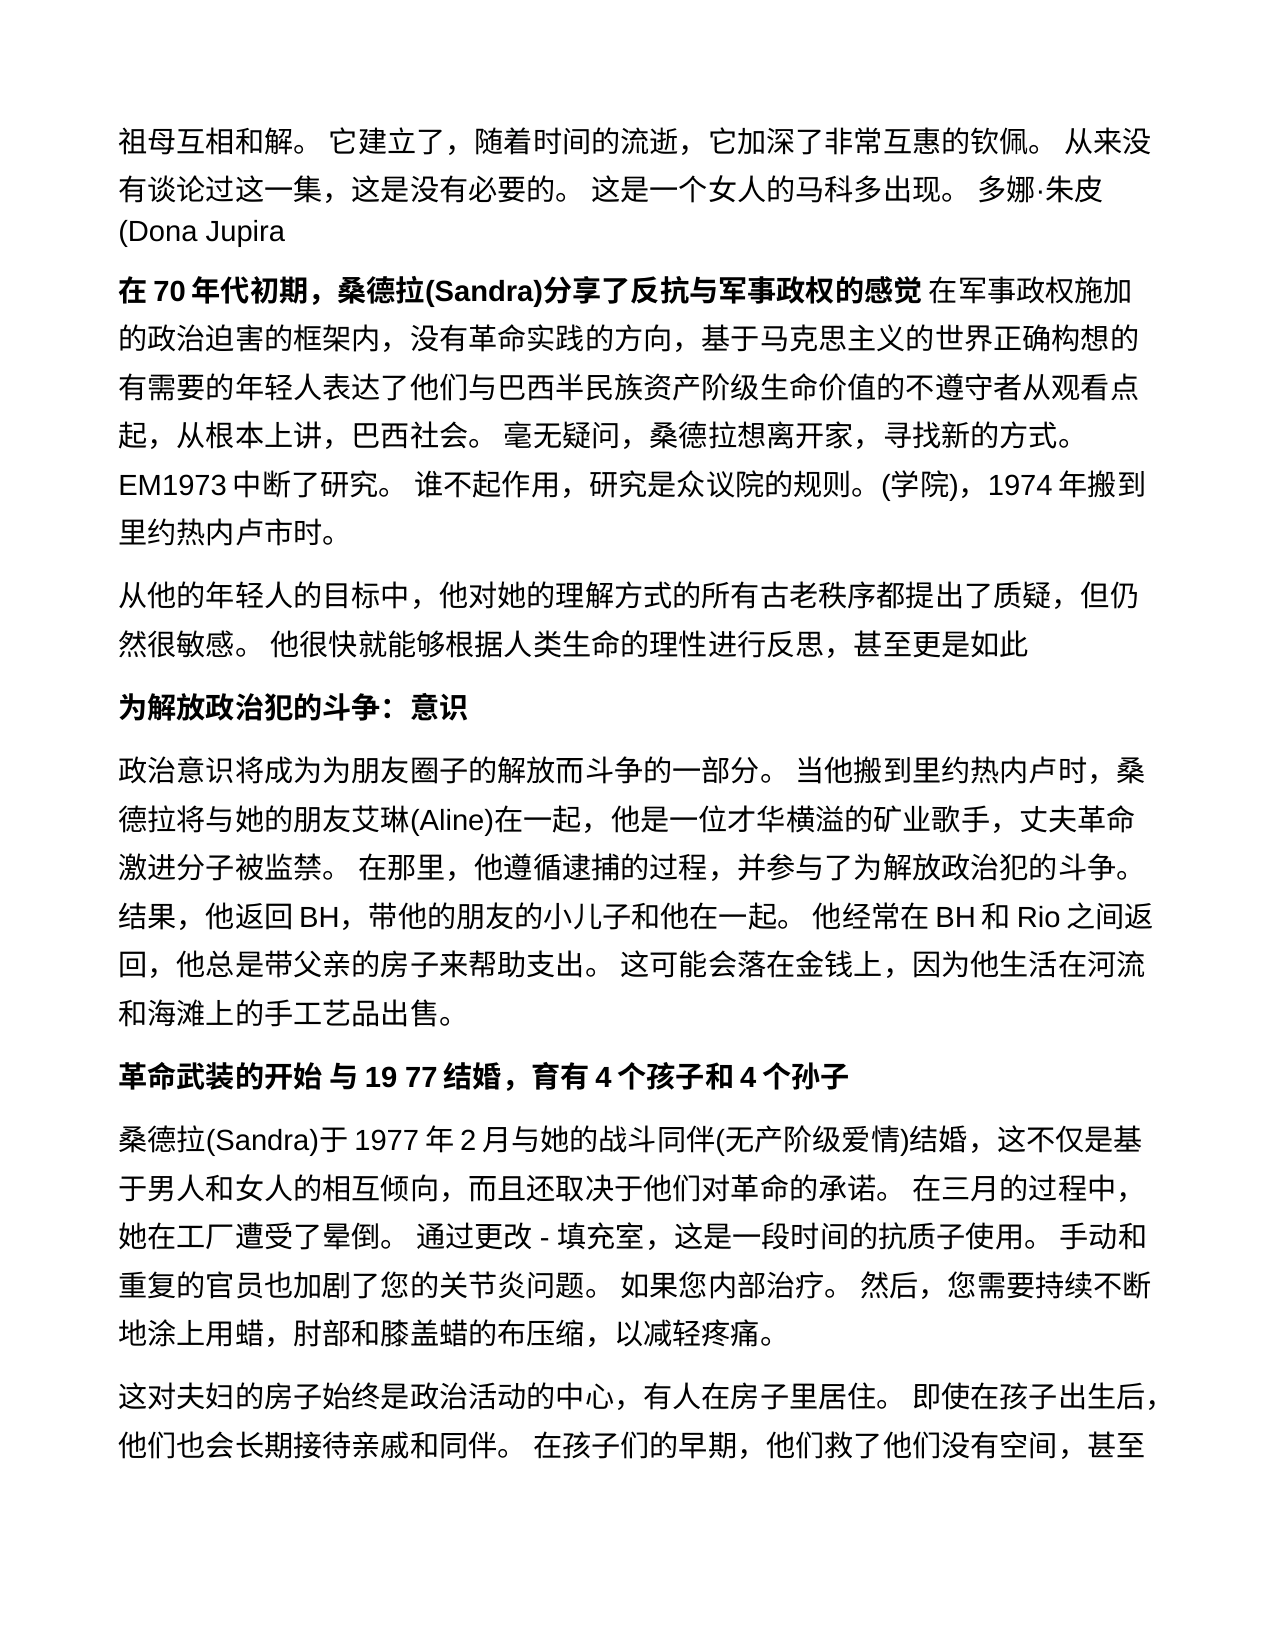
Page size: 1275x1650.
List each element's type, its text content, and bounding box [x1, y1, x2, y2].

text 在70年代初期，桑德拉(Sandra)分享了反抗与军事政权的感觉 在军事政权施加的政治迫害的框架内，没有革命实践的方向，基于马克思主义的世界正确构想的有需要的年轻人表达了他们与巴西半民族资产阶级生命价值的不遵守者从观看点起，从根本上讲，巴西社会。 毫无疑问，桑德拉想离开家，寻找新的方式。 EM1973中断了研究。 谁不起作用，研究是众议院的规则。(学院)，1974年搬到里约热内卢市时。 [118, 267, 1157, 552]
text 1969年，桑德拉(Sandra)和她的祖母搬到了贝洛(Belo Horizo​​nte)。 Dona Jupira在AvenidaParaná建立了Apension，在那里她拥有两个在首都学习的Itabirito的孙子和朋友。 1970年8月，桑德拉(Sandra)有15年的时间，她的祖母突然离开了房子。 破裂的直接原因是桑德拉写给养老金同事的一封信，在那里她批评了祖母的专制奥马多。 多娜·朱皮(Dona Jupira)读了这封信，当清晨从学校到达时，他们正在等待两个阿姨和一位年长的堂兄，家庭医生。 在她的祖母中看到这封信后，她已经确定自己在那次意外的会议上会有什么。 在收到减少者Saraiva之前，他打扫了地面：他拒绝说话或指导他的旧单词； 他说：“我对给你没有满足感”； 对于阿维(Avó)，他指控他为什么他赋予了读一封不适合她的信的权利。 他听到了没有哭泣的阿姨的严厉指控，他将她勒索了她对祖母对她和她的兄弟的奉献。他坚定地，直到三人离开。 他从来没有道歉，只允许自己锁在房间里，为这种情况哭泣。 第二天，当它从学校到达时，祖母不再是。 一辆换车的卡车几乎拥有房屋中的所有家具。 这是一个大声，但味道是考虑的。 仅仅一年多后，桑德拉和她的祖母互相和解。 它建立了，随着时间的流逝，它加深了非常互惠的钦佩。 从来没有谈论过这一集，这是没有必要的。 这是一个女人的马科多出现。 多娜·朱皮(Dona Jupira [118, 118, 1157, 247]
text 这对夫妇的房子始终是政治活动的中心，有人在房子里居住。 即使在孩子出生后，他们也会长期接待亲戚和同伴。 在孩子们的早期，他们救了他们没有空间，甚至没有卧床，在家里固定。 您每时每刻都根据需要分配的住宿。 桑德拉·塞普雷斯(Sandra Semprese)为她的孩子们提供这种教育而感到自豪。 [118, 1374, 1157, 1465]
text 从他的年轻人的目标中，他对她的理解方式的所有古老秩序都提出了质疑，但仍然很敏感。 他很快就能够根据人类生命的理性进行反思，甚至更是如此 [118, 573, 1157, 664]
text 桑德拉(Sandra)于1977年2月与她的战斗同伴(无产阶级爱情)结婚，这不仅是基于男人和女人的相互倾向，而且还取决于他们对革命的承诺。 在三月的过程中，她在工厂遭受了晕倒。 通过更改 - 填充室，这是一段时间的抗质子使用。 手动和重复的官员也加剧了您的关节炎问题。 如果您内部治疗。 然后，您需要持续不断地涂上用蜡，肘部和膝盖蜡的布压缩，以减轻疼痛。 [118, 1117, 1157, 1353]
text 政治意识将成为为朋友圈子的解放而斗争的一部分。 当他搬到里约热内卢时，桑德拉将与她的朋友艾琳(Aline)在一起，他是一位才华横溢的矿业歌手，丈夫革命激进分子被监禁。 在那里，他遵循逮捕的过程，并参与了为解放政治犯的斗争。 结果，他返回BH，带他的朋友的小儿子和他在一起。 他经常在BH和Rio之间返回，他总是带父亲的房子来帮助支出。 这可能会落在金钱上，因为他生活在河流和海滩上的手工艺品出售。 [118, 748, 1157, 1033]
text 为解放政治犯的斗争：意识 [118, 684, 1157, 727]
text 革命武装的开始 与 19 77结婚，育有4个孩子和4个孙子 [118, 1053, 1157, 1096]
